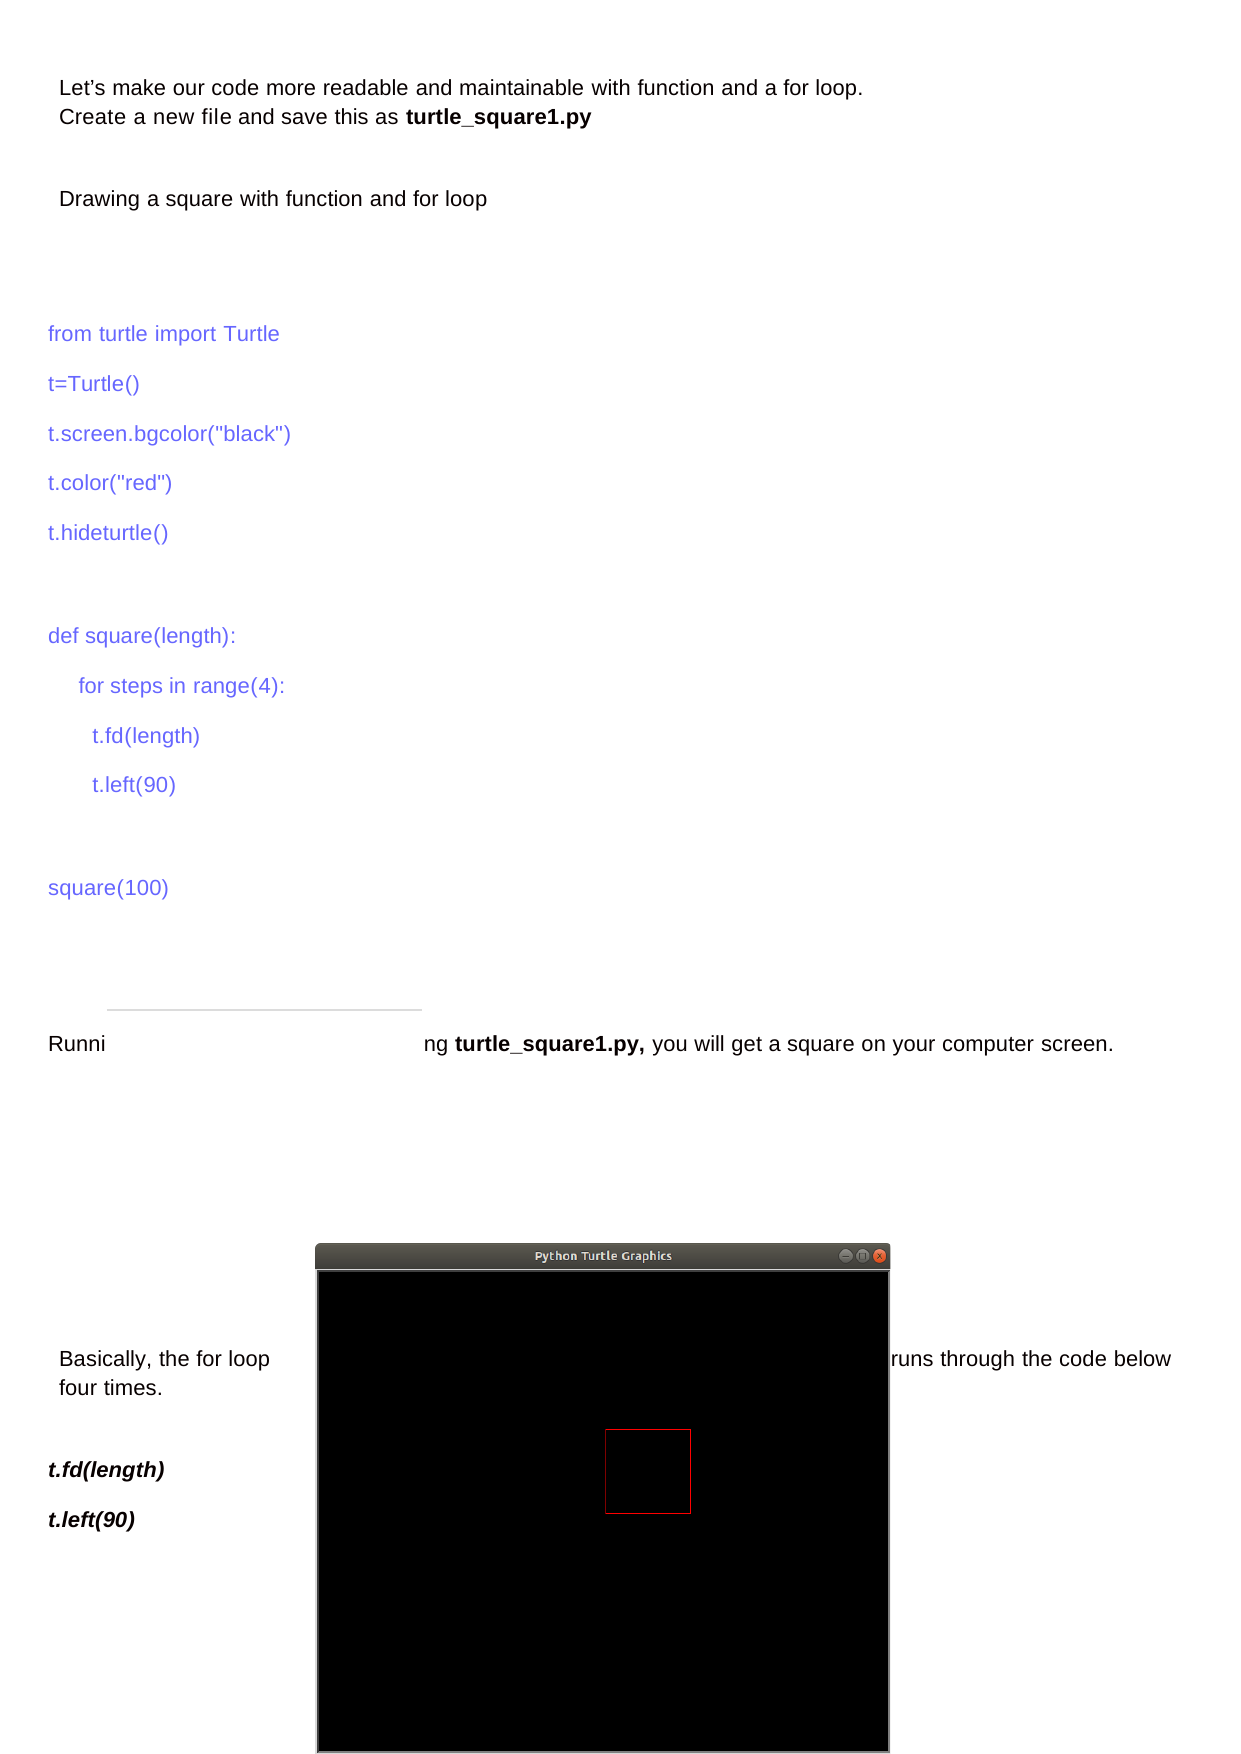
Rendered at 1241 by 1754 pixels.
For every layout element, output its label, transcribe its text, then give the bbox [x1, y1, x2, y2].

text t.hideturtle() [48, 520, 1192, 545]
text Let’s make our code more readable and maintainable with function and a for loop. [59, 75, 1194, 100]
text t.fd(length) [48, 1457, 315, 1482]
text t.left(90) [48, 1507, 315, 1532]
text [891, 1507, 1192, 1532]
picture [315, 1243, 891, 1754]
text square(100) [48, 875, 1192, 900]
text Basically, the for loop runs through the code below four times. [59, 1346, 315, 1400]
text t=Turtle() [48, 371, 1192, 396]
text Drawing a square with function and for loop [59, 186, 1194, 211]
text t.screen.bgcolor("black") [48, 421, 1192, 446]
text from turtle import Turtle [48, 321, 1192, 346]
text t.left(90) [48, 772, 1192, 797]
text for steps in range(4): [48, 673, 1192, 698]
text Running turtle_square1.py, you will get a square on your computer screen. [48, 1031, 1192, 1056]
text [891, 1457, 1192, 1482]
text t.fd(length) [48, 722, 1192, 748]
text Basically, the for loop runs through the code below four times. [891, 1346, 1194, 1400]
text Create a new file and save this as turtle_square1.py [59, 104, 1194, 129]
text def square(length): [48, 623, 1192, 648]
text t.color("red") [48, 470, 1192, 496]
